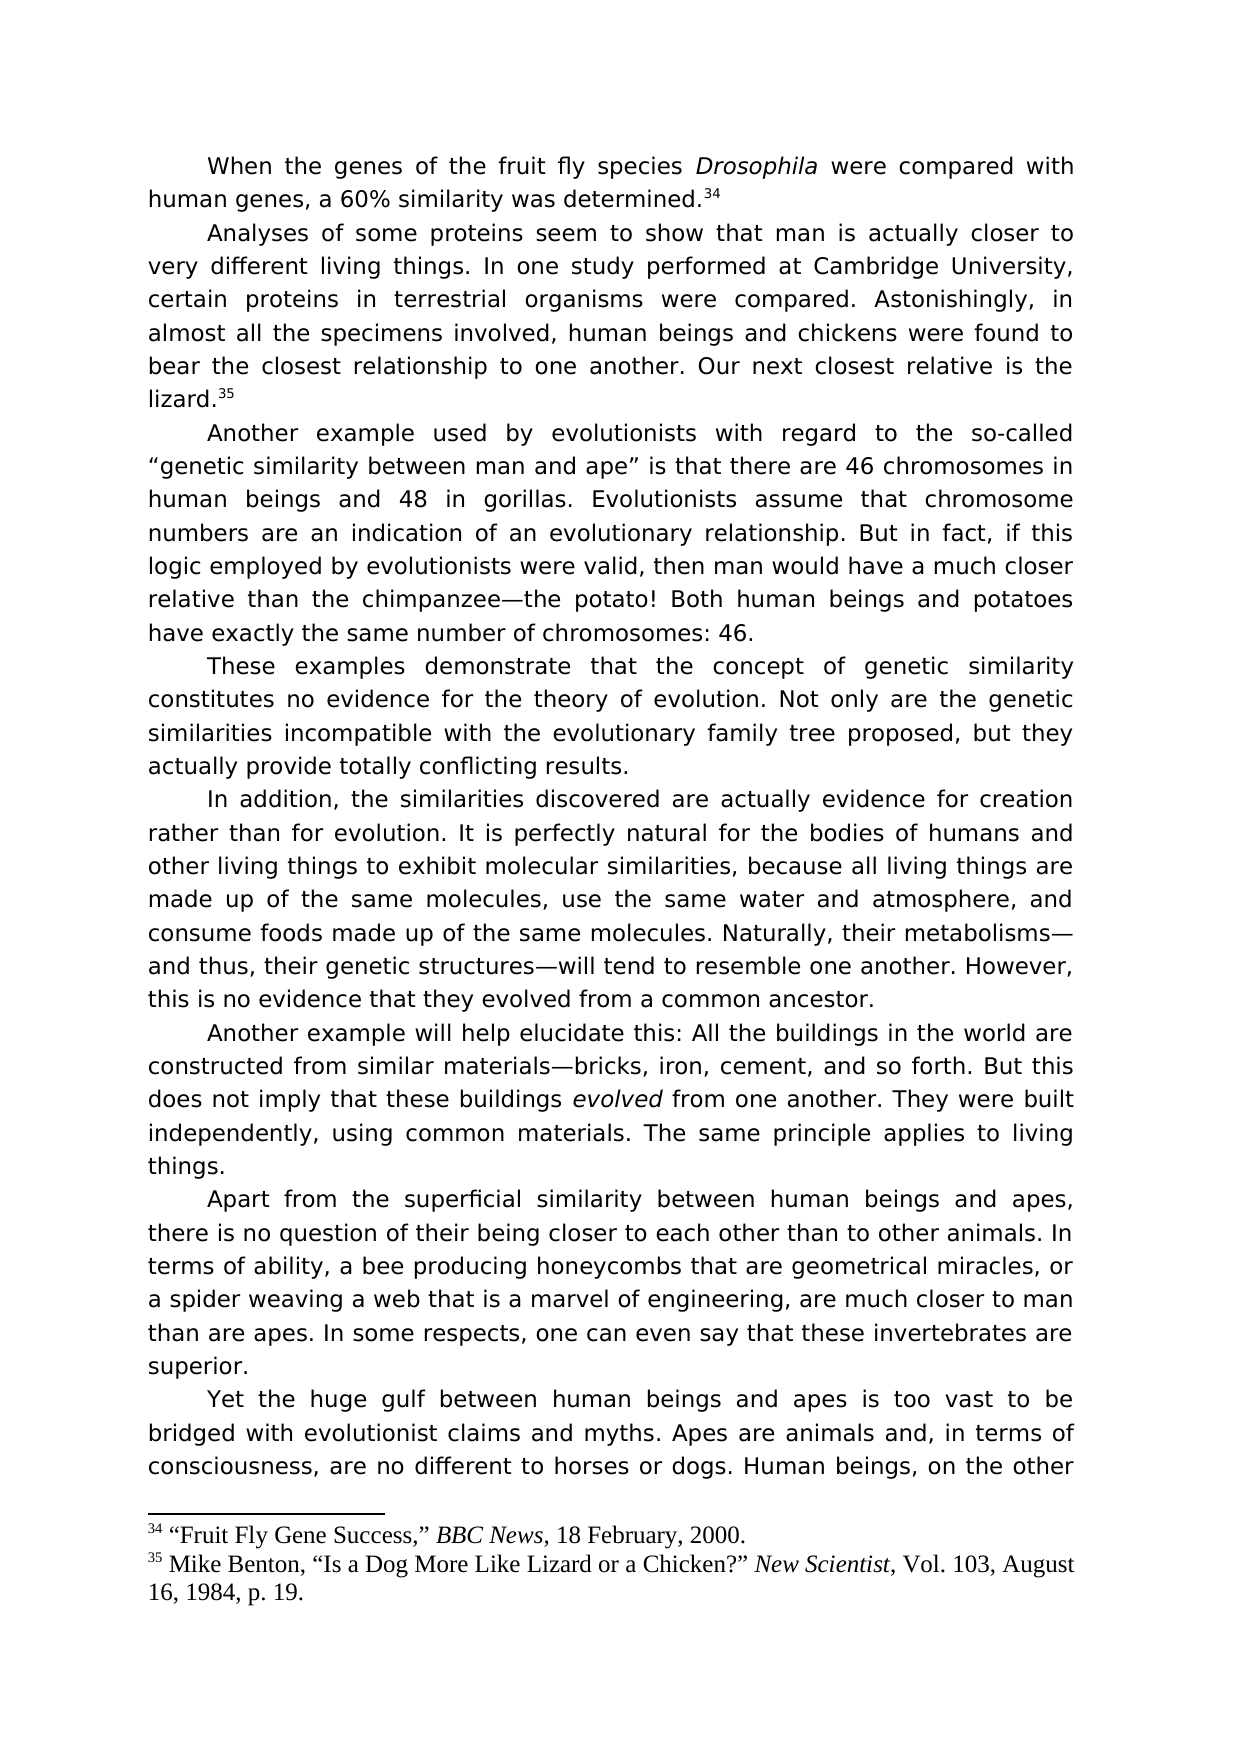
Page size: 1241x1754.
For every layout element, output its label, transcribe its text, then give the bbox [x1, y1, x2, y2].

text Yet the huge gulf between human beings and apes is too vast to be bridged with evolutionist claims and myths. Apes are animals and, in terms of consciousness, are no different to horses or dogs. Human beings, on the other [148, 1381, 1075, 1481]
text In addition, the similarities discovered are actually evidence for creation rather than for evolution. It is perfectly natural for the bodies of humans and other living things to exhibit molecular similarities, because all living things are made up of the same molecules, use the same water and atmosphere, and consume foods made up of the same molecules. Naturally, their metabolisms—and thus, their genetic structures—will tend to resemble one another. However, this is no evidence that they evolved from a common ancestor. [148, 781, 1075, 1014]
text Analyses of some proteins seem to show that man is actually closer to very different living things. In one study performed at Cambridge University, certain proteins in terrestrial organisms were compared. Astonishingly, in almost all the specimens involved, human beings and chickens were found to bear the closest relationship to one another. Our next closest relative is the lizard. [148, 214, 1075, 414]
text Apart from the superficial similarity between human beings and apes, there is no question of their being closer to each other than to other animals. In terms of ability, a bee producing honeycombs that are geometrical miracles, or a spider weaving a web that is a marvel of engineering, are much closer to man than are apes. In some respects, one can even say that these invertebrates are superior. [148, 1181, 1075, 1381]
text Another example used by evolutionists with regard to the so-called “genetic similarity between man and ape” is that there are 46 chromosomes in human beings and 48 in gorillas. Evolutionists assume that chromosome numbers are an indication of an evolutionary relationship. But in fact, if this logic employed by evolutionists were valid, then man would have a much closer relative than the chimpanzee—the potato! Both human beings and potatoes have exactly the same number of chromosomes: 46. [148, 414, 1075, 648]
text These examples demonstrate that the concept of genetic similarity constitutes no evidence for the theory of evolution. Not only are the genetic similarities incompatible with the evolutionary family tree proposed, but they actually provide totally conflicting results. [148, 648, 1075, 781]
text When the genes of the fruit fly species Drosophila were compared with human genes, a 60% similarity was determined. [148, 148, 1075, 214]
text Mike Benton, “Is a Dog More Like Lizard or a Chicken?” New Scientist, Vol. 103, August 16, 1984, p. 19. [148, 1549, 1092, 1606]
text “Fruit Fly Gene Success,” BBC News, 18 February, 2000. [148, 1520, 1092, 1549]
text Another example will help elucidate this: All the buildings in the world are constructed from similar materials—bricks, iron, cement, and so forth. But this does not imply that these buildings evolved from one another. They were built independently, using common materials. The same principle applies to living things. [148, 1014, 1075, 1181]
